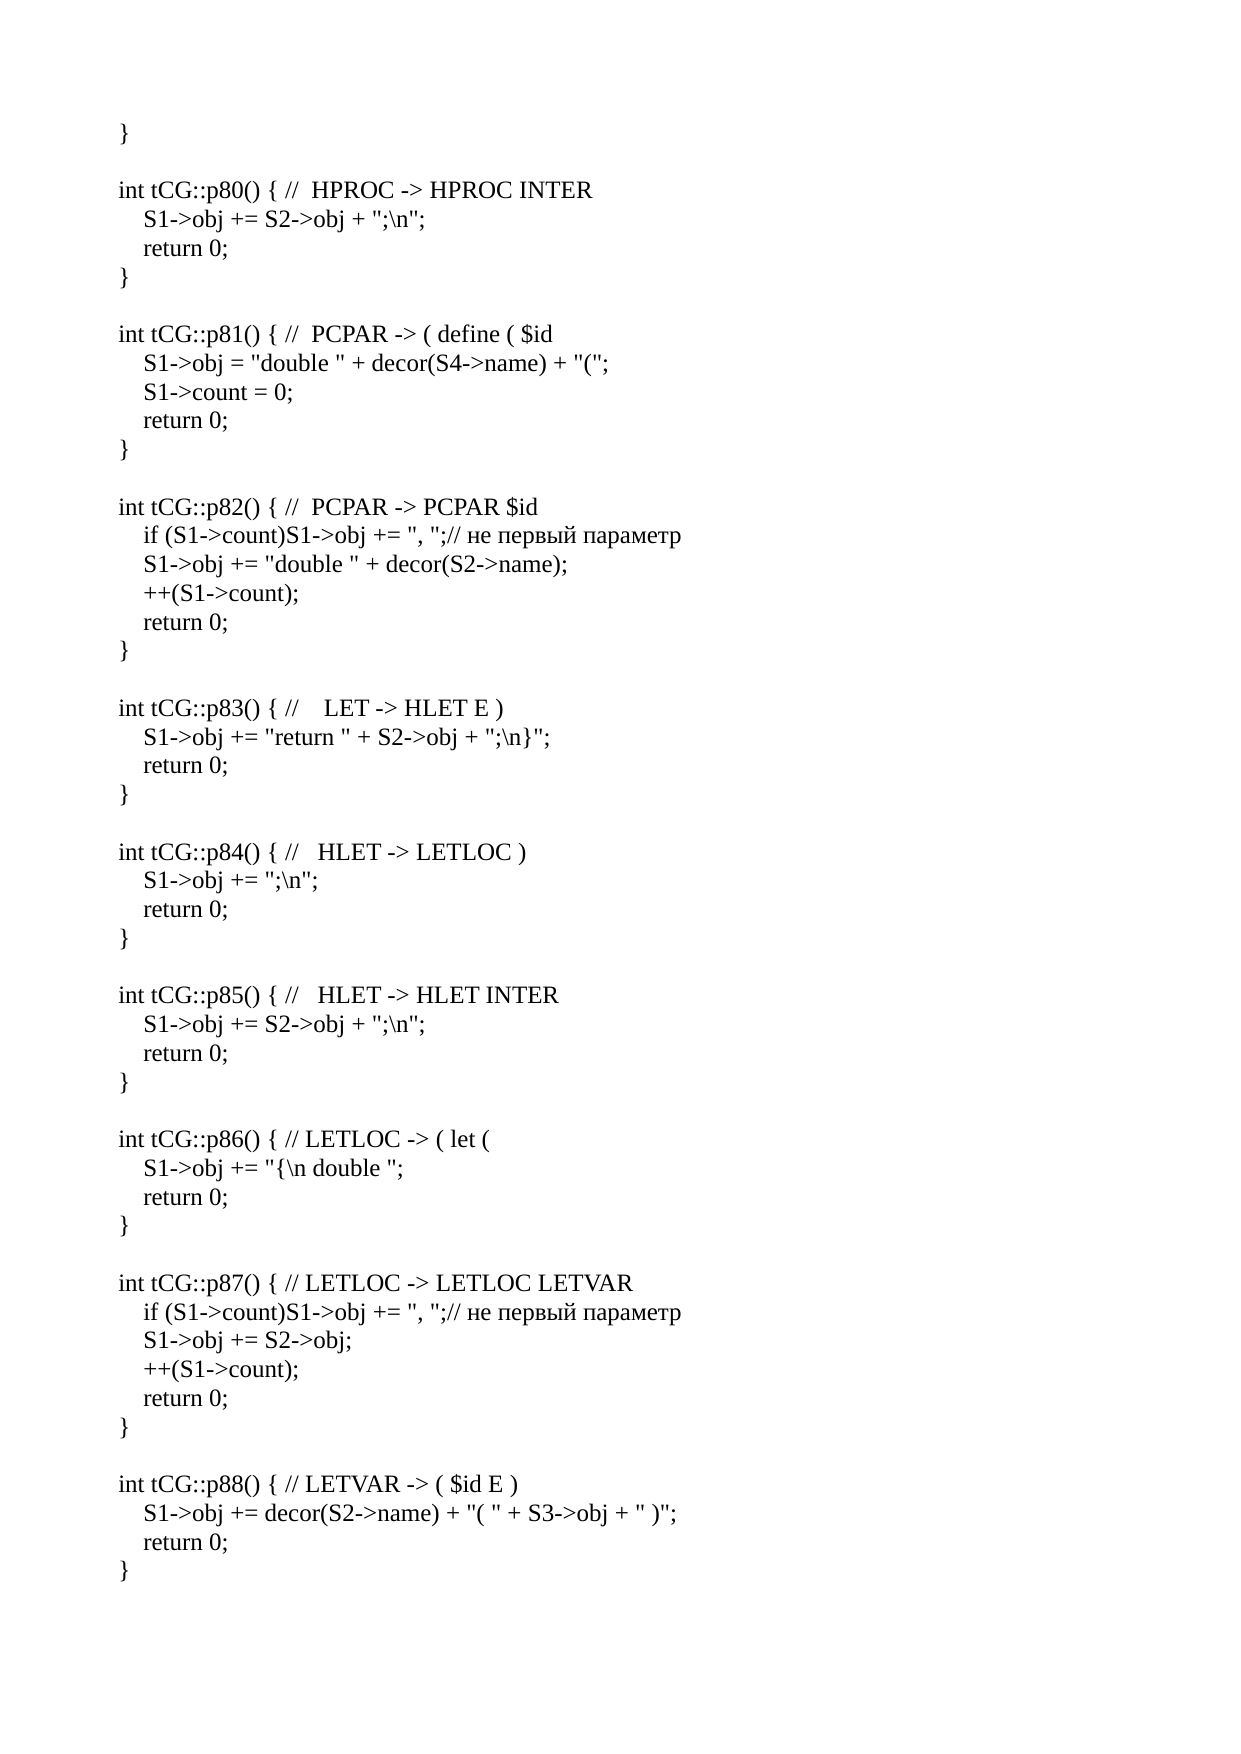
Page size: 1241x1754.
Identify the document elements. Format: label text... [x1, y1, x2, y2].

text return 0; [118, 607, 1122, 636]
text ++(S1->count); [118, 578, 1122, 607]
text if (S1->count)S1->obj += ", ";// не первый параметр [118, 521, 1122, 549]
text } [118, 434, 1122, 463]
text } [118, 1412, 1122, 1441]
text int tCG::p84() { // HLET -> LETLOC ) [118, 837, 1122, 866]
text int tCG::p82() { // PCPAR -> PCPAR $id [118, 492, 1122, 521]
text S1->count = 0; [118, 377, 1122, 406]
text } [118, 1556, 1122, 1584]
text } [118, 1067, 1122, 1096]
text int tCG::p80() { // HPROC -> HPROC INTER [118, 176, 1122, 204]
text return 0; [118, 751, 1122, 779]
text int tCG::p88() { // LETVAR -> ( $id E ) [118, 1469, 1122, 1498]
text return 0; [118, 1527, 1122, 1556]
text ++(S1->count); [118, 1354, 1122, 1383]
text S1->obj += "return " + S2->obj + ";\n}"; [118, 722, 1122, 751]
text return 0; [118, 1182, 1122, 1211]
text return 0; [118, 894, 1122, 923]
text return 0; [118, 233, 1122, 262]
text return 0; [118, 1383, 1122, 1412]
text S1->obj += S2->obj + ";\n"; [118, 1009, 1122, 1038]
text } [118, 923, 1122, 952]
text } [118, 118, 1122, 147]
text } [118, 779, 1122, 808]
text S1->obj = "double " + decor(S4->name) + "("; [118, 348, 1122, 377]
text int tCG::p86() { // LETLOC -> ( let ( [118, 1124, 1122, 1153]
text S1->obj += decor(S2->name) + "( " + S3->obj + " )"; [118, 1498, 1122, 1527]
text int tCG::p83() { // LET -> HLET E ) [118, 693, 1122, 722]
text S1->obj += S2->obj + ";\n"; [118, 204, 1122, 233]
text if (S1->count)S1->obj += ", ";// не первый параметр [118, 1297, 1122, 1326]
text } [118, 1211, 1122, 1239]
text S1->obj += "double " + decor(S2->name); [118, 549, 1122, 578]
text S1->obj += "{\n double "; [118, 1153, 1122, 1182]
text } [118, 636, 1122, 664]
text int tCG::p81() { // PCPAR -> ( define ( $id [118, 319, 1122, 348]
text return 0; [118, 406, 1122, 434]
text S1->obj += S2->obj; [118, 1326, 1122, 1354]
text int tCG::p85() { // HLET -> HLET INTER [118, 981, 1122, 1009]
text return 0; [118, 1038, 1122, 1067]
text } [118, 262, 1122, 291]
text S1->obj += ";\n"; [118, 866, 1122, 894]
text int tCG::p87() { // LETLOC -> LETLOC LETVAR [118, 1268, 1122, 1297]
